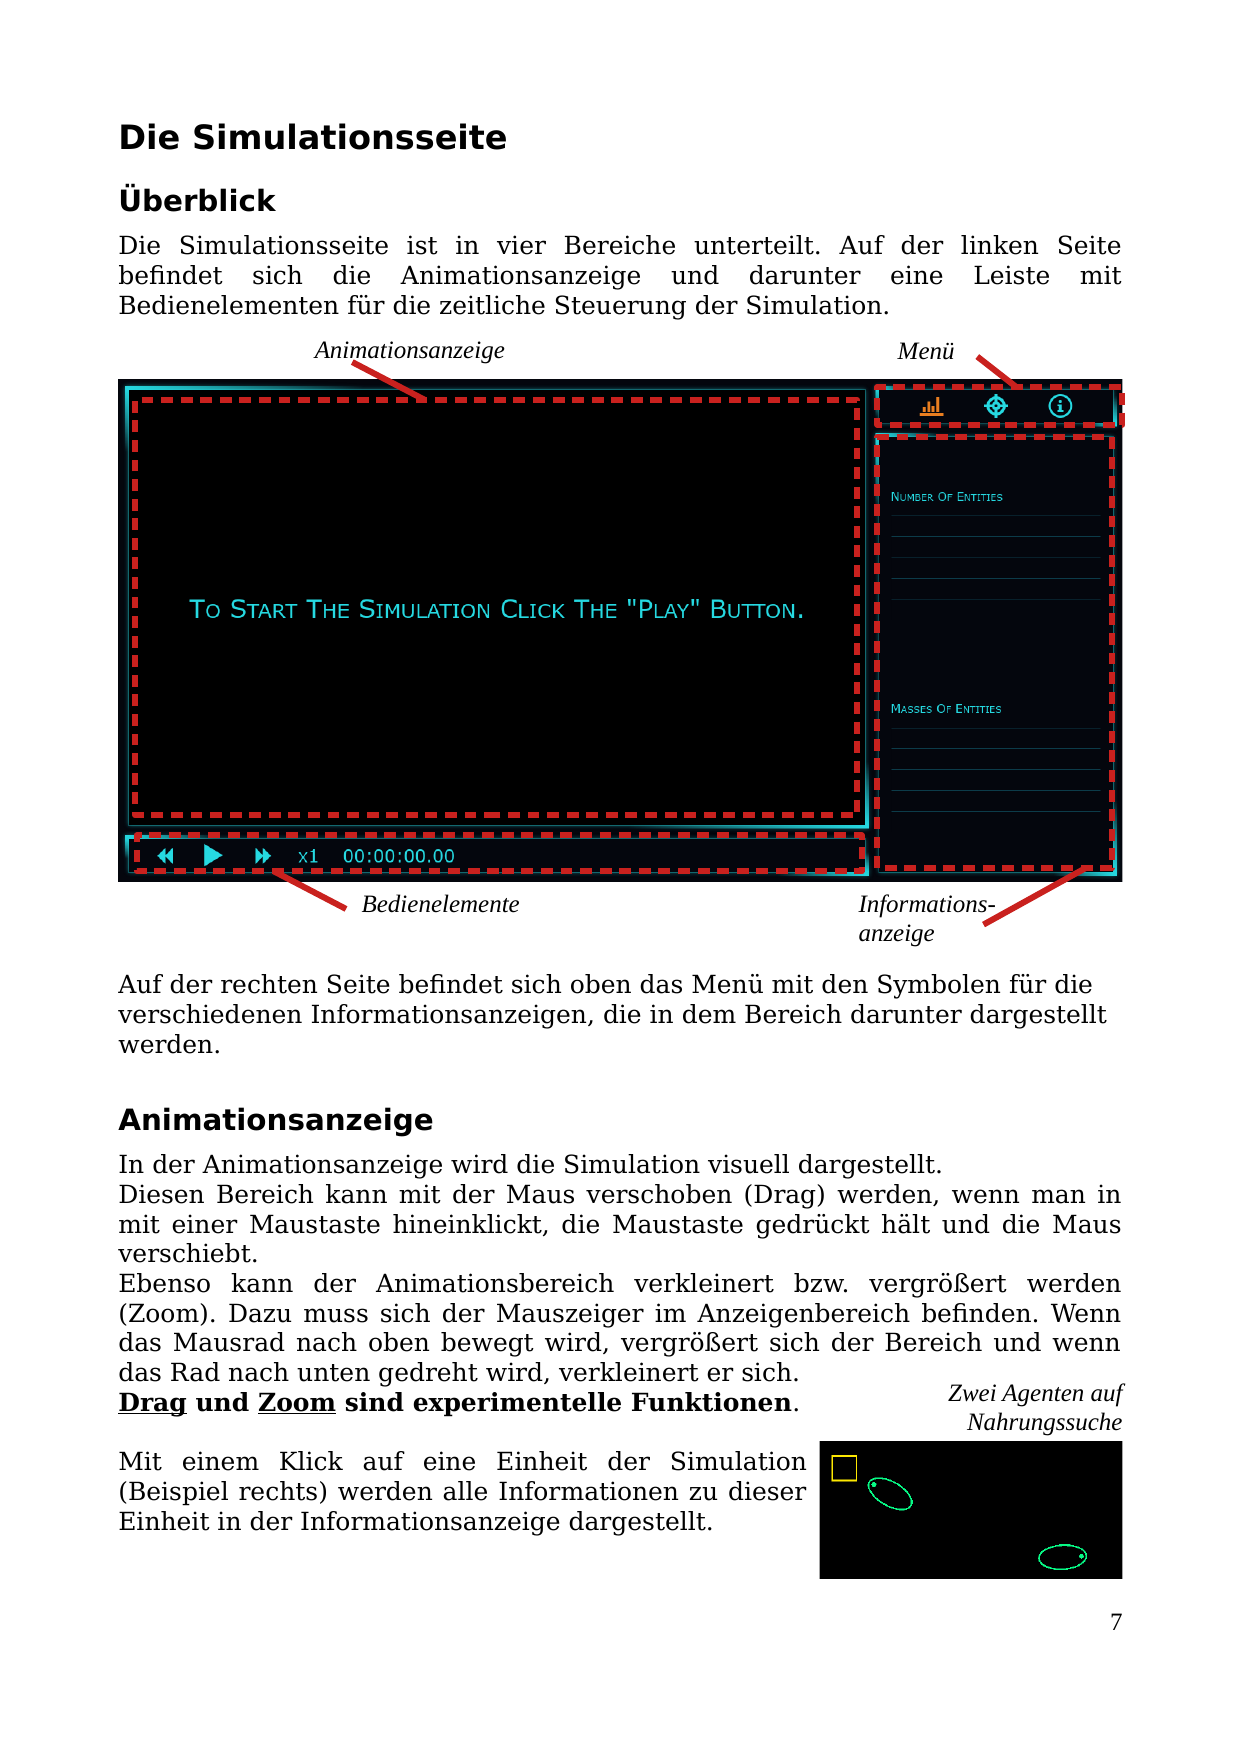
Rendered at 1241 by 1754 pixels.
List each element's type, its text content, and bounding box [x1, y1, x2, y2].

picture [118, 379, 1123, 882]
text Drag und Zoom sind experimentelle Funktionen. [118, 1387, 1122, 1417]
text Die Simulationsseite ist in vier Bereiche unterteilt. Auf der linken Seite befindet sich die Animationsanzeige und darunter eine Leiste mit Bedienelementen für die zeitliche Steuerung der Simulation. [118, 231, 1122, 320]
text Auf der rechten Seite befindet sich oben das Menü mit den Symbolen für die verschiedenen Informationsanzeigen, die in dem Bereich darunter dargestellt werden. [118, 970, 1122, 1059]
text Diesen Bereich kann mit der Maus verschoben (Drag) werden, wenn man in mit einer Maustaste hineinklickt, die Maustaste gedrückt hält und die Maus verschiebt. [118, 1180, 1122, 1269]
text Ebenso kann der Animationsbereich verkleinert bzw. vergrößert werden (Zoom). Dazu muss sich der Mauszeiger im Anzeigenbereich befinden. Wenn das Mausrad nach oben bewegt wird, vergrößert sich der Bereich und wenn das Rad nach unten gedreht wird, verkleinert er sich. [118, 1269, 1122, 1387]
subtitle Animationsanzeige [118, 1103, 1122, 1137]
subtitle Die Simulationsseite [118, 118, 1122, 157]
text In der Animationsanzeige wird die Simulation visuell dargestellt. [118, 1150, 1122, 1180]
subtitle Überblick [118, 184, 1122, 218]
picture [819, 1441, 1123, 1579]
text Mit einem Klick auf eine Einheit der Simulation (Beispiel rechts) werden alle Informationen zu dieser Einheit in der Informationsanzeige dargestellt. [118, 1447, 819, 1536]
